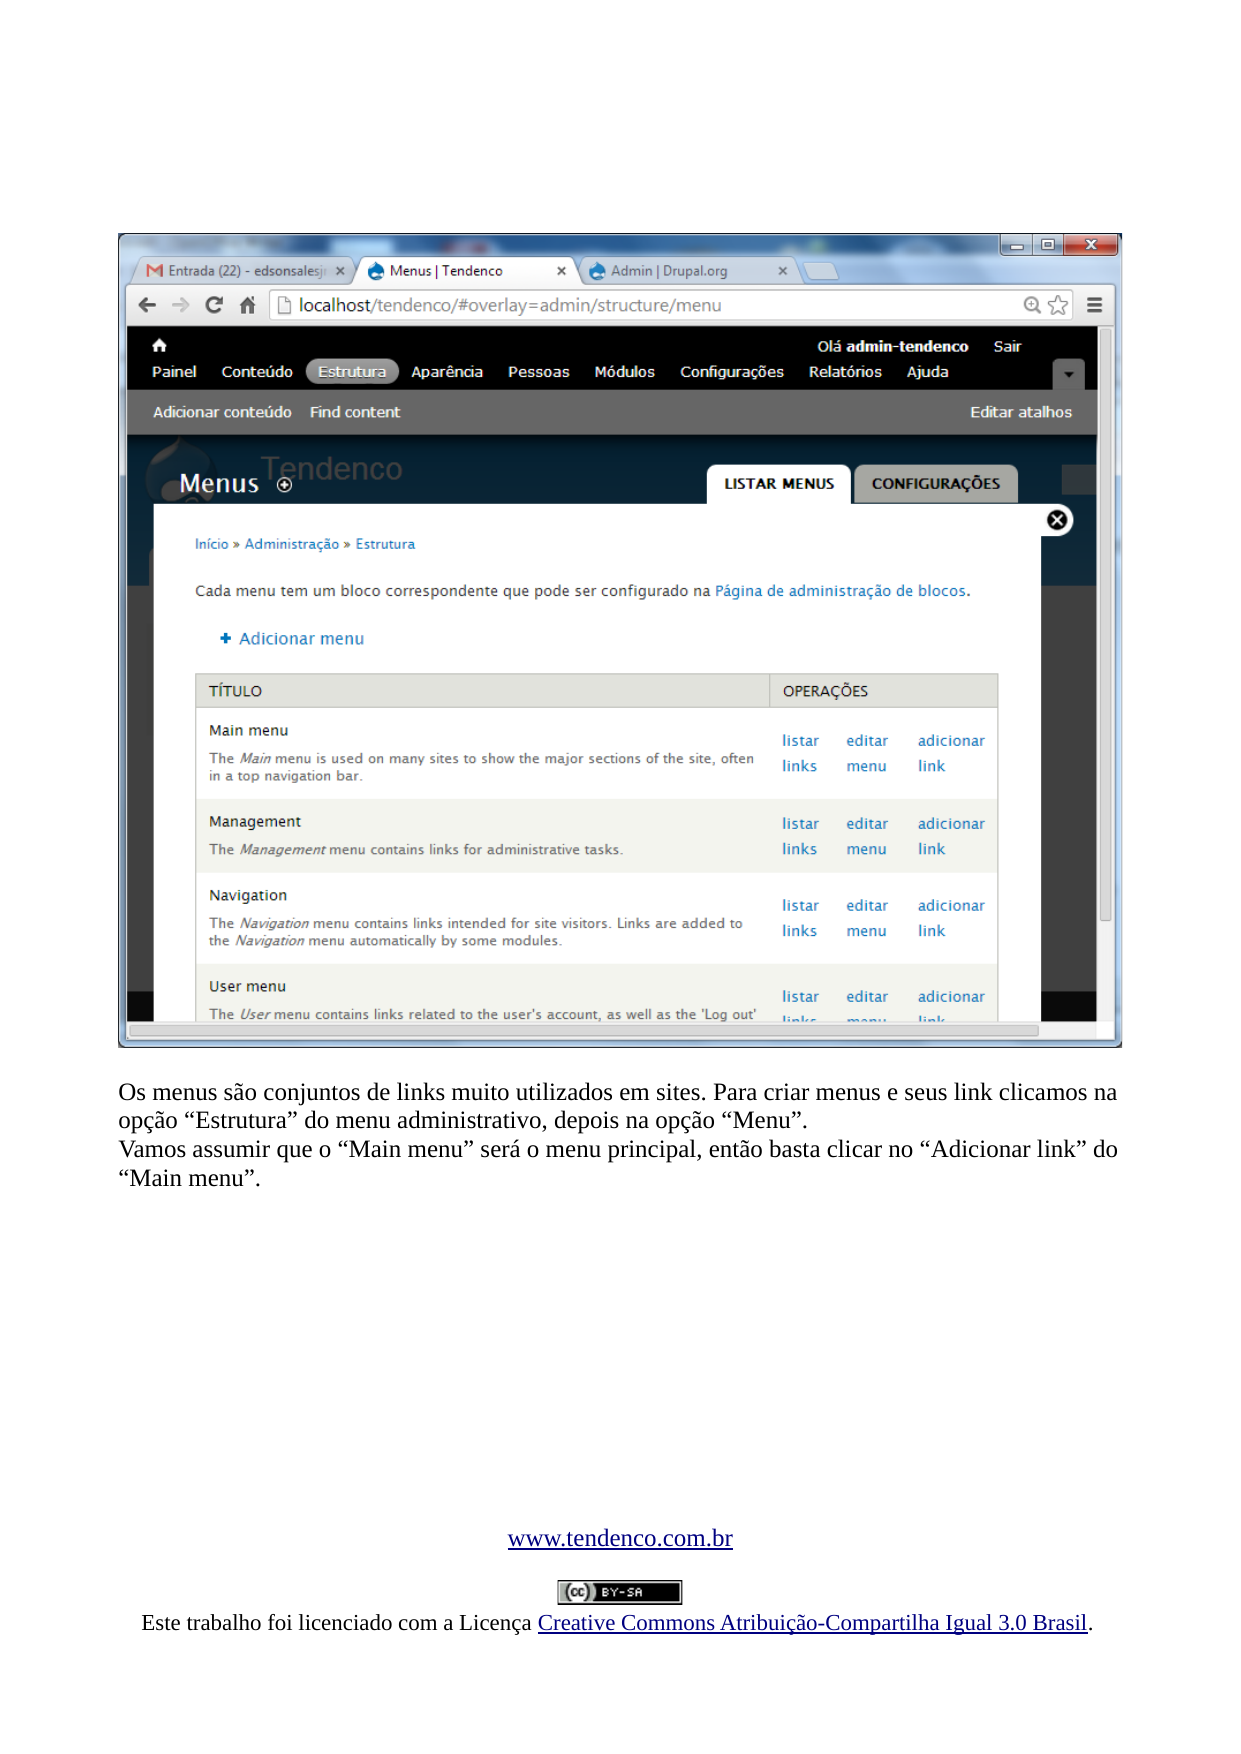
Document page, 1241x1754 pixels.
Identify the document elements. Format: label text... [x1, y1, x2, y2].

text Vamos assumir que o “Main menu” será o menu principal, então basta clicar no “Adicionar link” do “Main menu”. [118, 1134, 1122, 1192]
picture [118, 233, 1123, 1048]
picture [557, 1580, 683, 1605]
text Os menus são conjuntos de links muito utilizados em sites. Para criar menus e seus link clicamos na opção “Estrutura” do menu administrativo, depois na opção “Menu”. [118, 1077, 1122, 1134]
